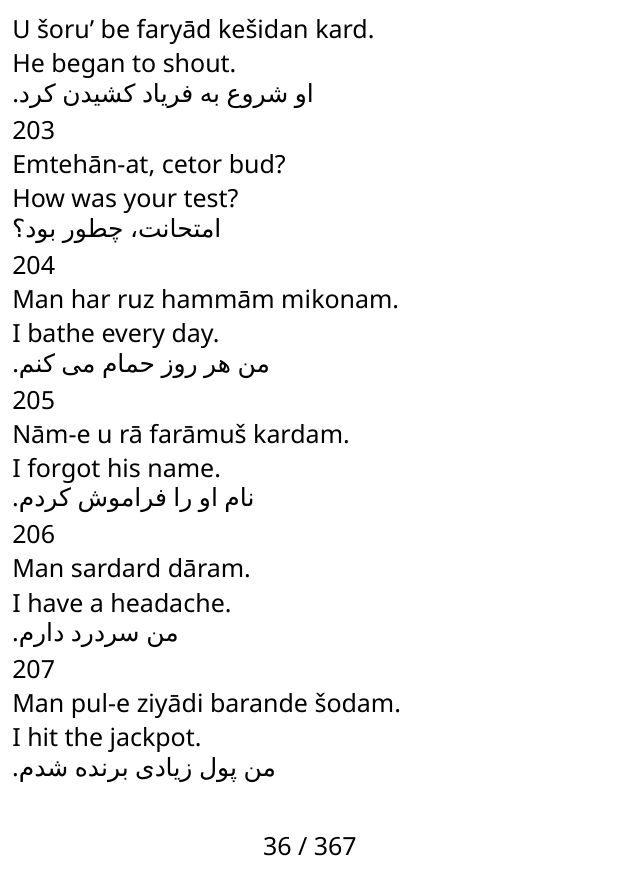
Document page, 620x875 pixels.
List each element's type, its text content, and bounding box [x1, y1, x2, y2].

text Nām-e u rā farāmuš kardam. [12, 416, 607, 450]
text Man pul-e ziyādi barande šodam. [12, 686, 607, 720]
text 207 [12, 652, 607, 686]
text How was your test? [12, 181, 607, 215]
text I bathe every day. [12, 316, 607, 350]
text I hit the jackpot. [12, 720, 607, 754]
text Man sardard dāram. [12, 551, 607, 585]
text He began to shout. [12, 46, 607, 80]
text I forgot his name. [12, 450, 607, 484]
text نام او را فراموش کردم. [12, 484, 607, 517]
text U šoru’ be faryād kešidan kard. [12, 12, 607, 46]
text من سردرد دارم. [12, 619, 607, 652]
text 203 [12, 113, 607, 147]
text امتحانت، چطور بود؟ [12, 215, 607, 247]
text من پول زیادی برنده شدم. [12, 754, 607, 787]
text 206 [12, 517, 607, 551]
text I have a headache. [12, 585, 607, 619]
text من هر روز حمام می کنم. [12, 350, 607, 382]
text 205 [12, 382, 607, 416]
text او شروع به فریاد کشیدن کرد. [12, 80, 607, 113]
text Man har ruz hammām mi‌konam. [12, 282, 607, 316]
text 204 [12, 247, 607, 282]
text Emtehān-at, cetor bud? [12, 147, 607, 181]
